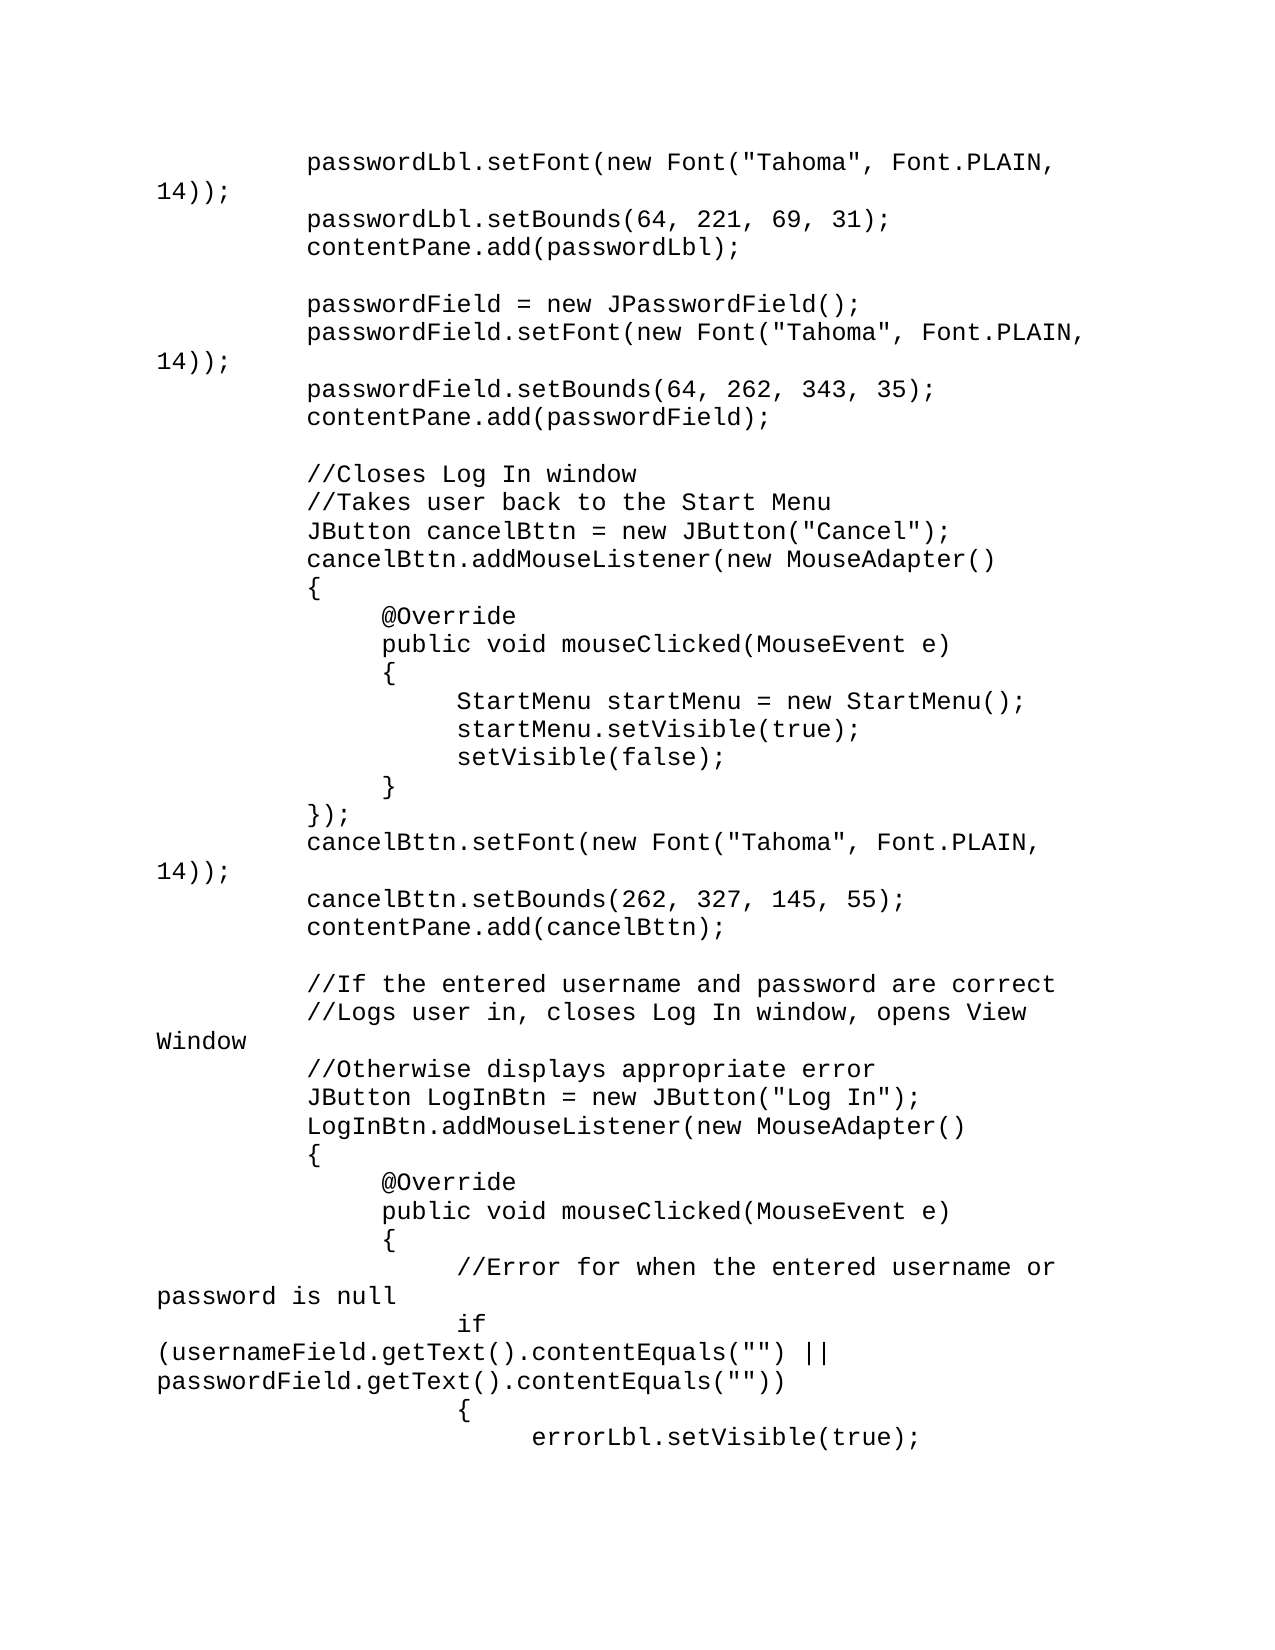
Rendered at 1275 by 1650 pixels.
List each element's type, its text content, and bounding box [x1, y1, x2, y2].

text public void mouseClicked(MouseEvent e) [156, 632, 1118, 660]
text }); [156, 802, 1118, 830]
text passwordField.setFont(new Font("Tahoma", Font.PLAIN, 14)); [156, 320, 1118, 377]
text { [156, 575, 1118, 603]
text cancelBttn.addMouseListener(new MouseAdapter() [156, 547, 1118, 575]
text //Error for when the entered username or password is null [156, 1255, 1118, 1312]
text cancelBttn.setBounds(262, 327, 145, 55); [156, 887, 1118, 915]
text public void mouseClicked(MouseEvent e) [156, 1198, 1118, 1227]
text StartMenu startMenu = new StartMenu(); [156, 688, 1118, 717]
text errorLbl.setVisible(true); [156, 1425, 1118, 1453]
text if (usernameField.getText().contentEquals("") || passwordField.getText().contentEquals("")) [156, 1312, 1118, 1397]
text @Override [156, 603, 1118, 632]
text passwordField.setBounds(64, 262, 343, 35); [156, 377, 1118, 405]
text JButton cancelBttn = new JButton("Cancel"); [156, 518, 1118, 547]
text //Takes user back to the Start Menu [156, 490, 1118, 518]
text LogInBtn.addMouseListener(new MouseAdapter() [156, 1113, 1118, 1142]
text passwordField = new JPasswordField(); [156, 292, 1118, 320]
text contentPane.add(passwordLbl); [156, 235, 1118, 263]
text { [156, 1227, 1118, 1255]
text } [156, 773, 1118, 802]
text startMenu.setVisible(true); [156, 717, 1118, 745]
text cancelBttn.setFont(new Font("Tahoma", Font.PLAIN, 14)); [156, 830, 1118, 887]
text contentPane.add(cancelBttn); [156, 915, 1118, 943]
text { [156, 660, 1118, 688]
text { [156, 1397, 1118, 1425]
text { [156, 1142, 1118, 1170]
text //Logs user in, closes Log In window, opens View Window [156, 1000, 1118, 1057]
text @Override [156, 1170, 1118, 1198]
text //Closes Log In window [156, 462, 1118, 490]
text passwordLbl.setBounds(64, 221, 69, 31); [156, 207, 1118, 235]
text passwordLbl.setFont(new Font("Tahoma", Font.PLAIN, 14)); [156, 150, 1118, 207]
text JButton LogInBtn = new JButton("Log In"); [156, 1085, 1118, 1113]
text //Otherwise displays appropriate error [156, 1057, 1118, 1085]
text //If the entered username and password are correct [156, 972, 1118, 1000]
text contentPane.add(passwordField); [156, 405, 1118, 433]
text setVisible(false); [156, 745, 1118, 773]
